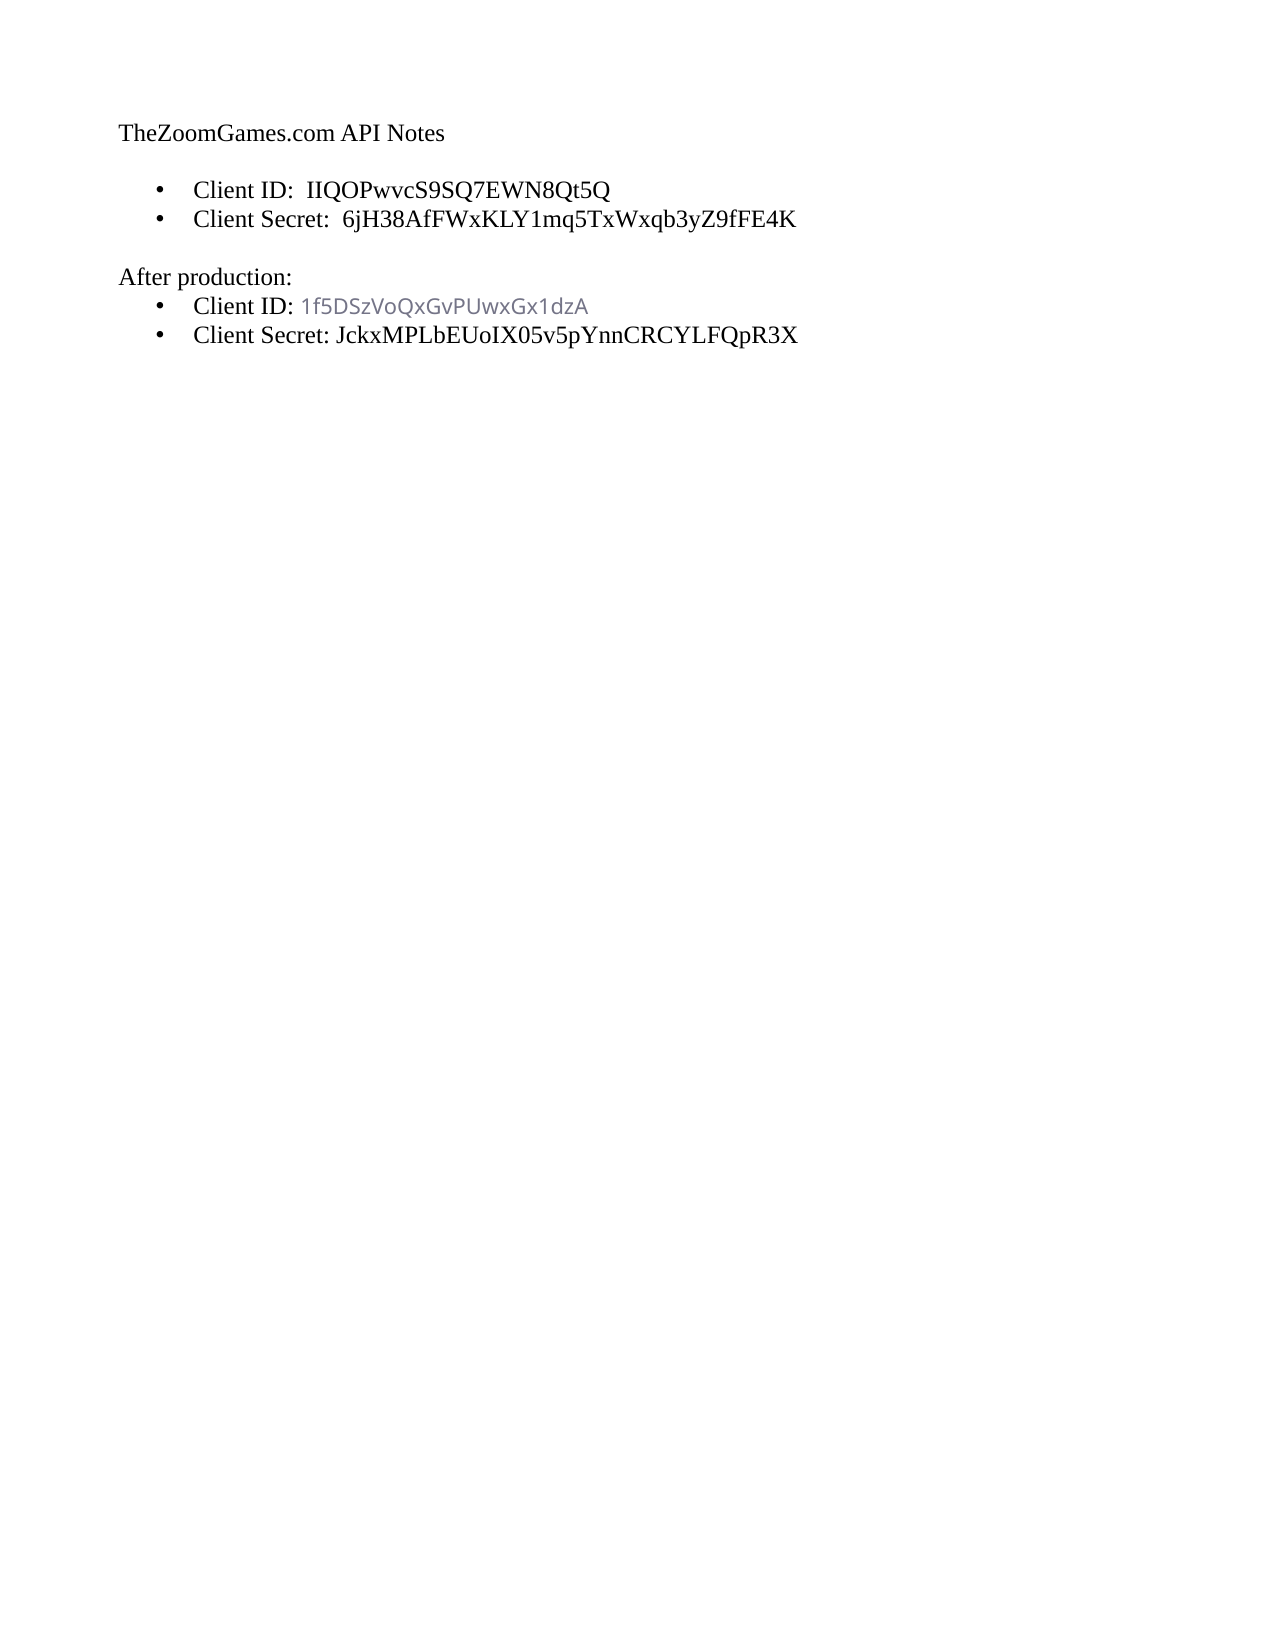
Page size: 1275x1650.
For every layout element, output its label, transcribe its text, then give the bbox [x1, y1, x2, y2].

list Client ID: IIQOPwvcS9SQ7EWN8Qt5Q [156, 176, 1157, 204]
list Client Secret: 6jH38AfFWxKLY1mq5TxWxqb3yZ9fFE4K [156, 204, 1157, 233]
text After production: [118, 262, 1157, 291]
text TheZoomGames.com API Notes [118, 118, 1157, 147]
list Client Secret: JckxMPLbEUoIX05v5pYnnCRCYLFQpR3X [156, 320, 1157, 349]
list Client ID: 1f5DSzVoQxGvPUwxGx1dzA [156, 291, 1157, 320]
